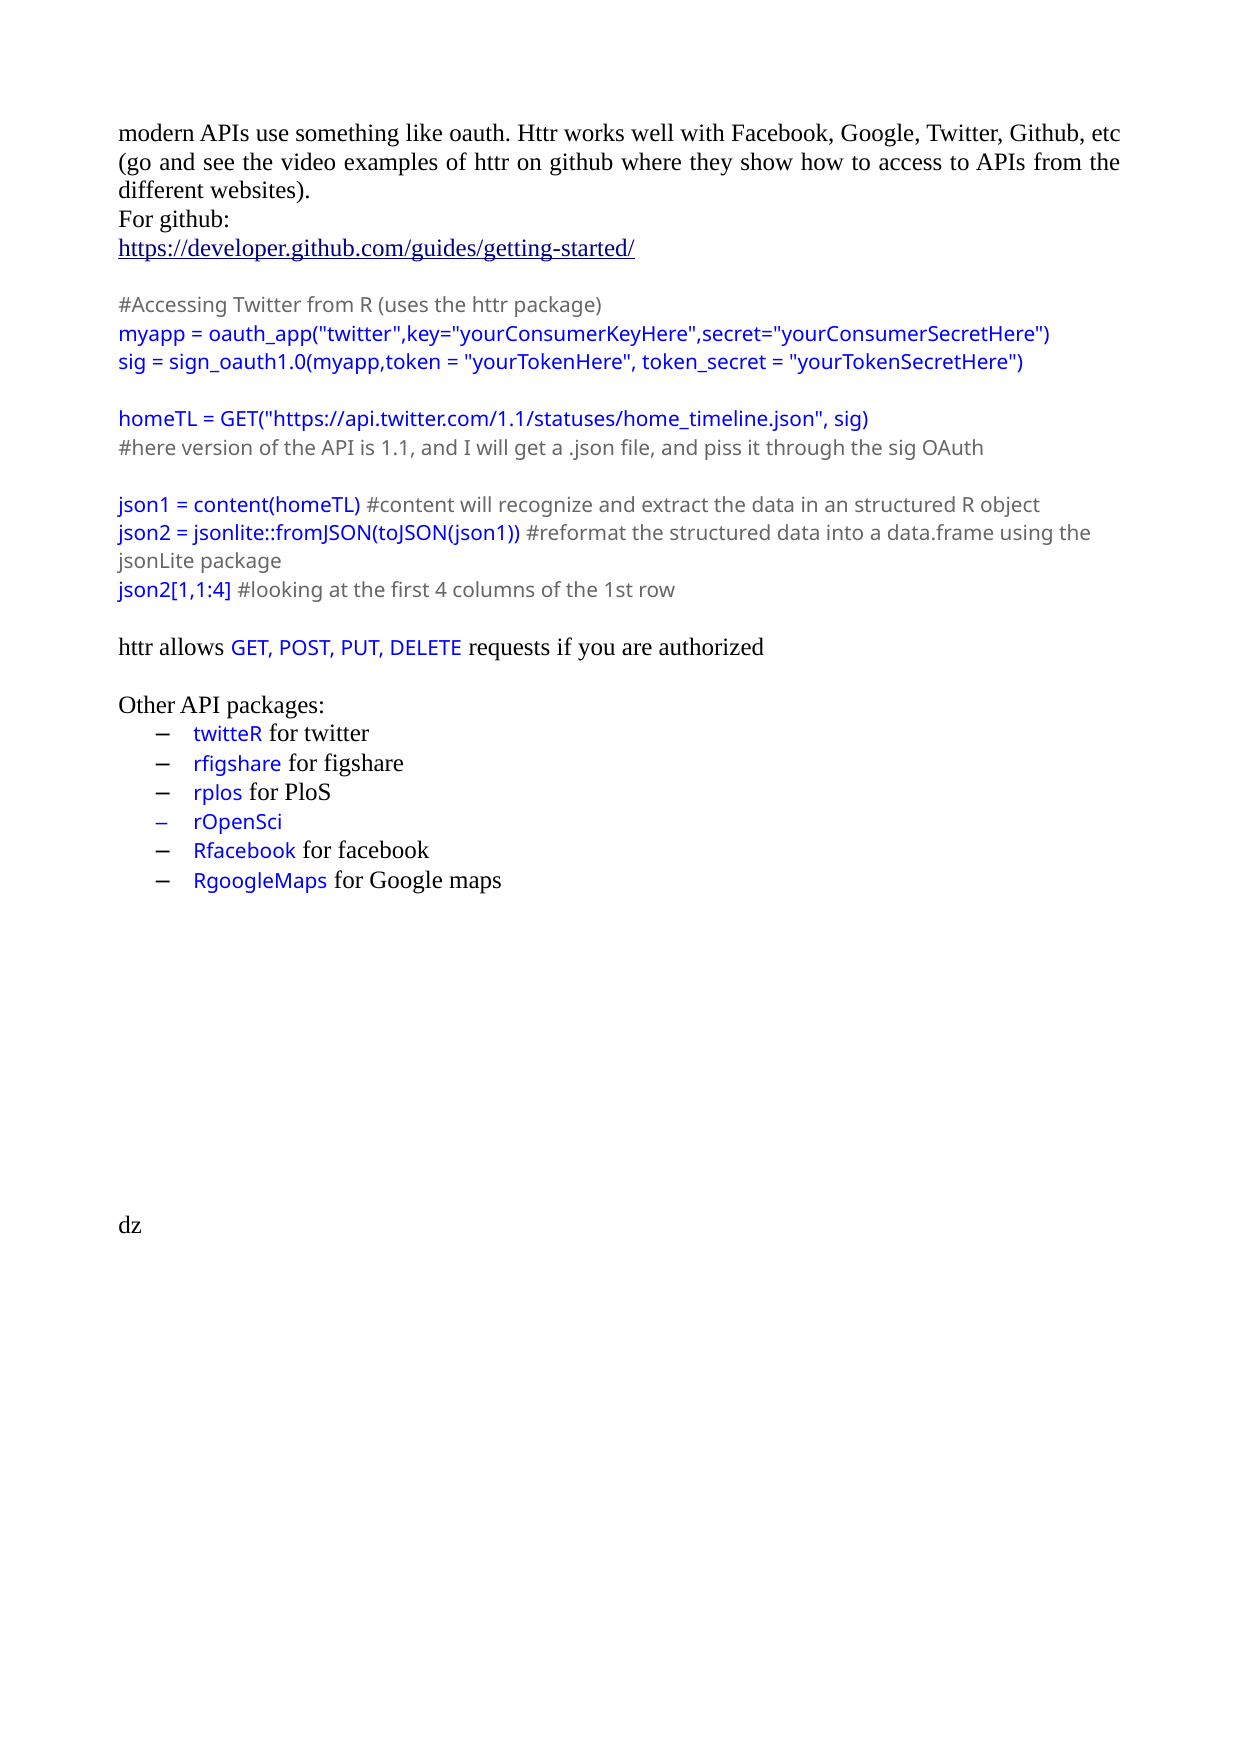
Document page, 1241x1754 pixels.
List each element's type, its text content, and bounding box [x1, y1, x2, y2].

text modern APIs use something like oauth. Httr works well with Facebook, Google, Twitter, Github, etc (go and see the video examples of httr on github where they show how to access to APIs from the different websites). [118, 118, 1122, 204]
list RgoogleMaps for Google maps [156, 865, 1122, 894]
text dz [118, 1211, 1122, 1239]
list rplos for PloS [156, 777, 1122, 807]
text Other API packages: [118, 690, 1122, 718]
list twitteR for twitter [156, 718, 1122, 748]
text homeTL = GET("https://api.twitter.com/1.1/statuses/home_timeline.json", sig) [118, 404, 1122, 433]
text myapp = oauth_app("twitter",key="yourConsumerKeyHere",secret="yourConsumerSecretHere") [118, 319, 1122, 347]
text json1 = content(homeTL) #content will recognize and extract the data in an structured R object [118, 490, 1122, 518]
list rfigshare for figshare [156, 748, 1122, 777]
text json2[1,1:4] #looking at the first 4 columns of the 1st row [118, 575, 1122, 603]
list rOpenSci [156, 807, 1122, 835]
text #Accessing Twitter from R (uses the httr package) [118, 291, 1122, 319]
text json2 = jsonlite::fromJSON(toJSON(json1)) #reformat the structured data into a data.frame using the jsonLite package [118, 518, 1122, 575]
text #here version of the API is 1.1, and I will get a .json file, and piss it through the sig OAuth [118, 433, 1122, 461]
text https://developer.github.com/guides/getting-started/ [118, 233, 1122, 262]
text sig = sign_oauth1.0(myapp,token = "yourTokenHere", token_secret = "yourTokenSecretHere") [118, 347, 1122, 376]
list Rfacebook for facebook [156, 835, 1122, 865]
text For github: [118, 204, 1122, 233]
text httr allows GET, POST, PUT, DELETE requests if you are authorized [118, 632, 1122, 661]
